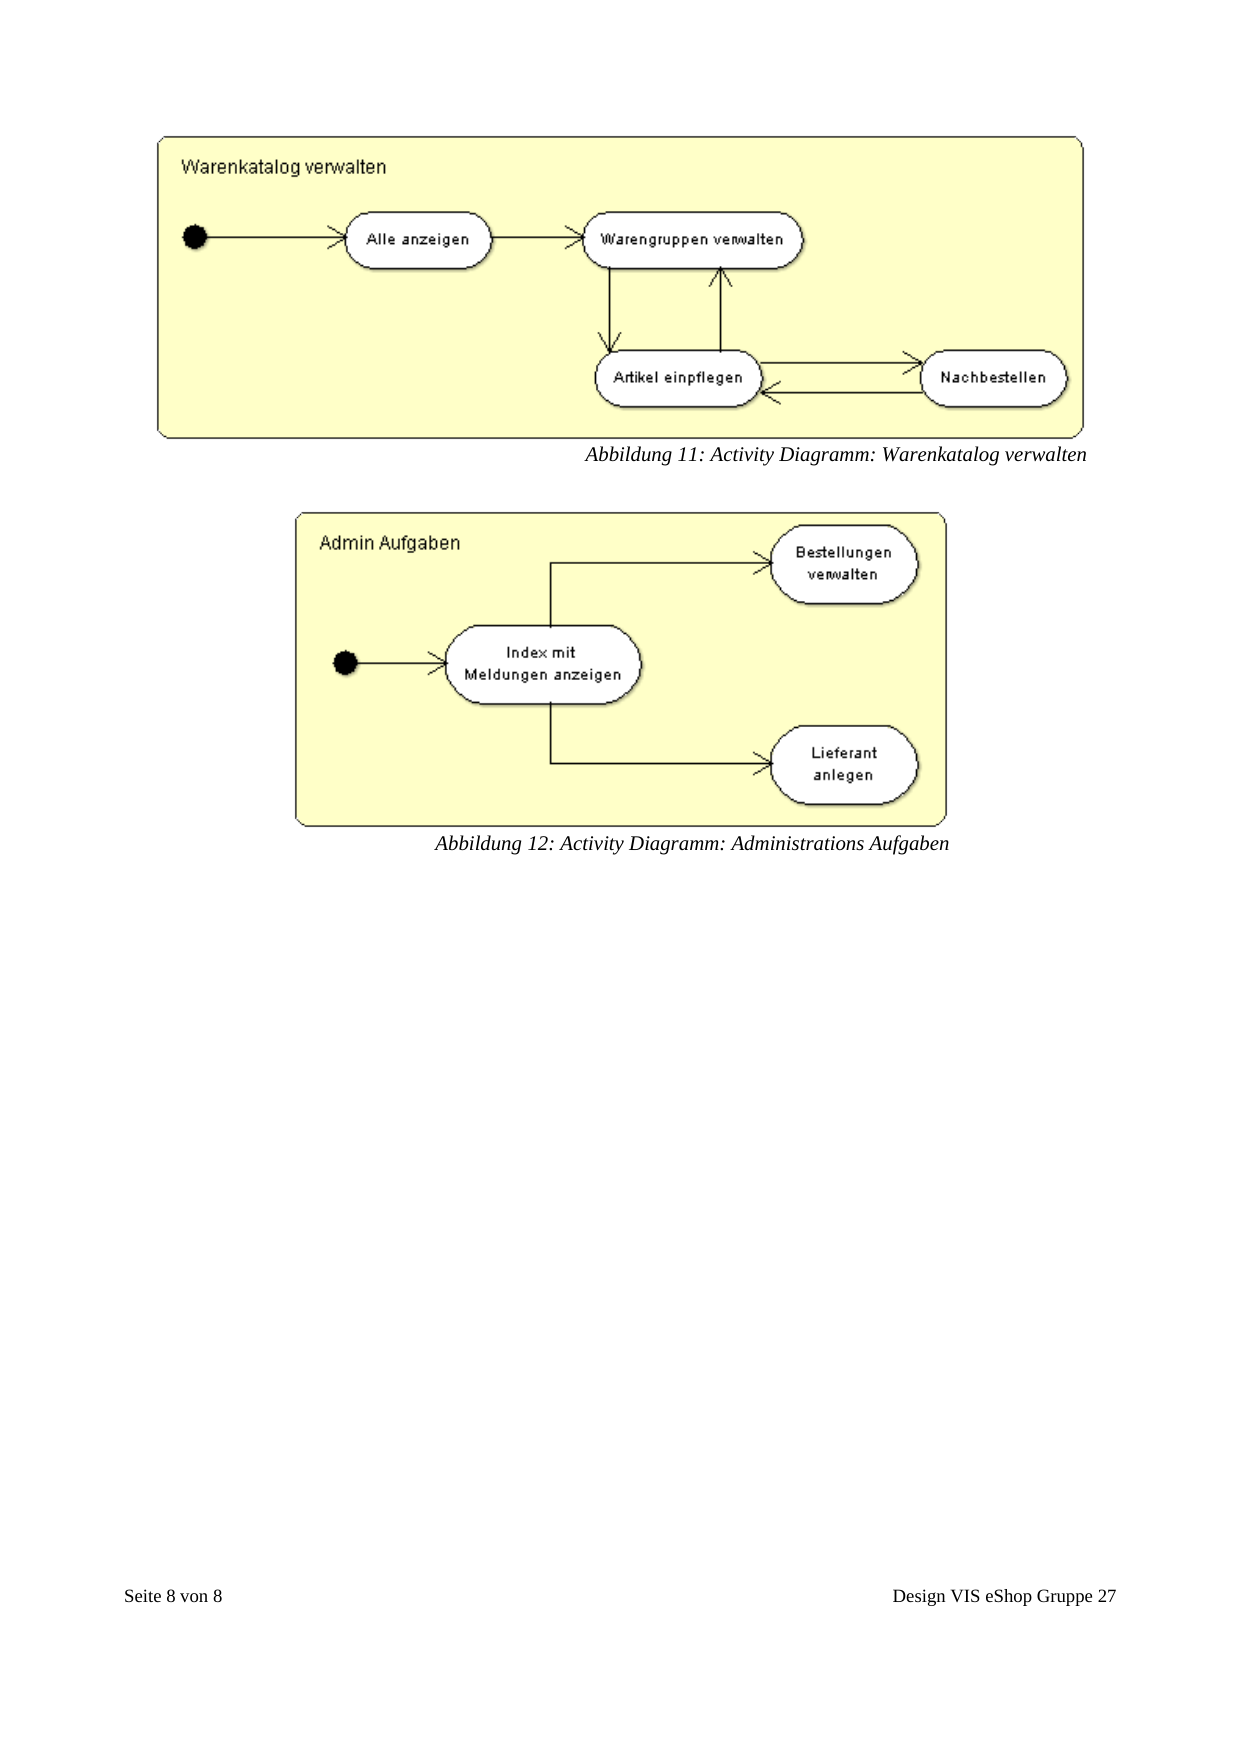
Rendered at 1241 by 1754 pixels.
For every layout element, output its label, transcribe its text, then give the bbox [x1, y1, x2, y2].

picture [289, 506, 952, 832]
picture [151, 130, 1089, 444]
text Abbildung 12: Activity Diagramm: Administrations Aufgaben [289, 832, 951, 855]
text Abbildung 11: Activity Diagramm: Warenkatalog verwalten [151, 444, 1089, 466]
